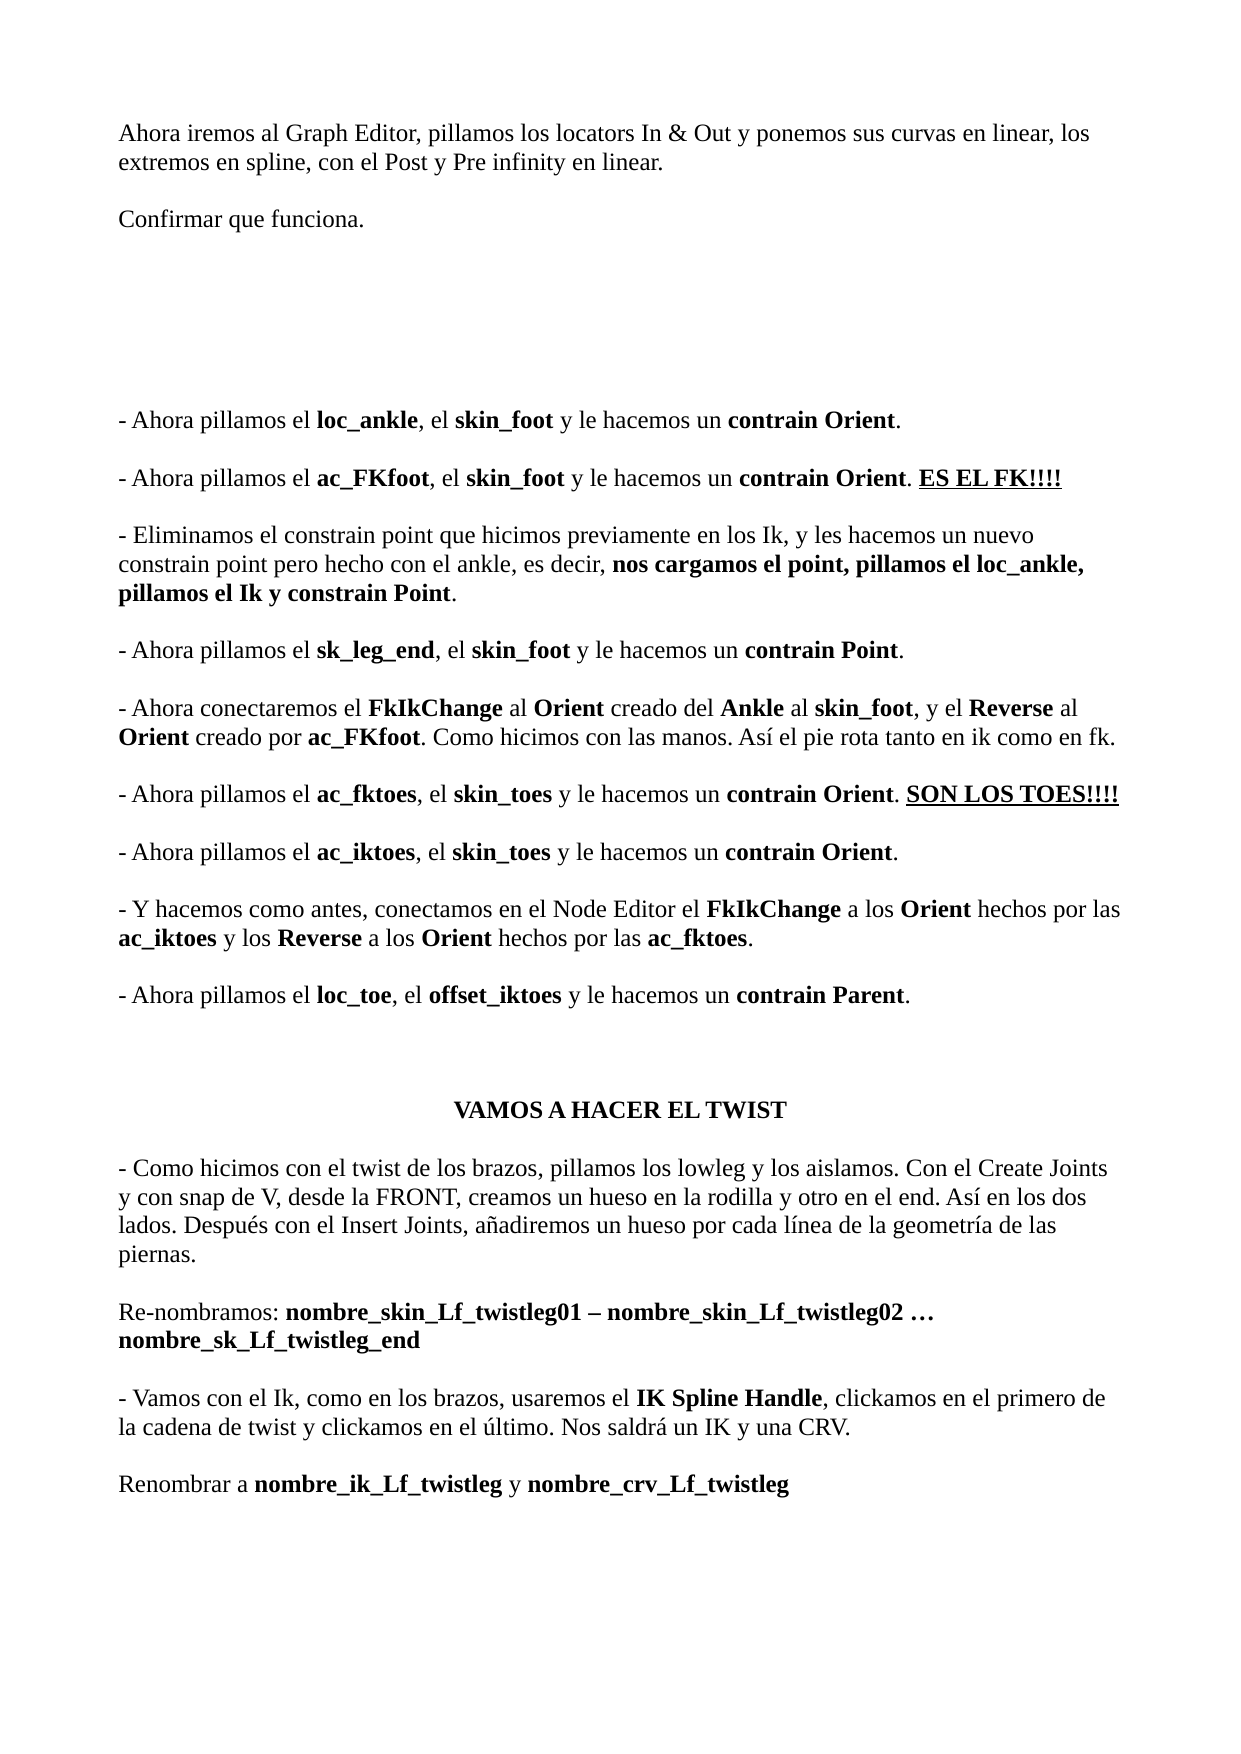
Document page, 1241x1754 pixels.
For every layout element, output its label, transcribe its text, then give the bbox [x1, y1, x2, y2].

text VAMOS A HACER EL TWIST [118, 1096, 1122, 1124]
text - Como hicimos con el twist de los brazos, pillamos los lowleg y los aislamos. Con el Create Joints y con snap de V, desde la FRONT, creamos un hueso en la rodilla y otro en el end. Así en los dos lados. Después con el Insert Joints, añadiremos un hueso por cada línea de la geometría de las piernas. [118, 1153, 1122, 1268]
text Renombrar a nombre_ik_Lf_twistleg y nombre_crv_Lf_twistleg [118, 1469, 1122, 1498]
text Ahora iremos al Graph Editor, pillamos los locators In & Out y ponemos sus curvas en linear, los extremos en spline, con el Post y Pre infinity en linear. [118, 118, 1122, 176]
text - Ahora pillamos el ac_iktoes, el skin_toes y le hacemos un contrain Orient. [118, 837, 1122, 866]
text Re-nombramos: nombre_skin_Lf_twistleg01 – nombre_skin_Lf_twistleg02 … nombre_sk_Lf_twistleg_end [118, 1297, 1122, 1354]
text - Ahora pillamos el sk_leg_end, el skin_foot y le hacemos un contrain Point. [118, 636, 1122, 664]
text - Eliminamos el constrain point que hicimos previamente en los Ik, y les hacemos un nuevo constrain point pero hecho con el ankle, es decir, nos cargamos el point, pillamos el loc_ankle, pillamos el Ik y constrain Point. [118, 521, 1122, 607]
text - Vamos con el Ik, como en los brazos, usaremos el IK Spline Handle, clickamos en el primero de la cadena de twist y clickamos en el último. Nos saldrá un IK y una CRV. [118, 1383, 1122, 1441]
text - Ahora conectaremos el FkIkChange al Orient creado del Ankle al skin_foot, y el Reverse al Orient creado por ac_FKfoot. Como hicimos con las manos. Así el pie rota tanto en ik como en fk. [118, 693, 1122, 751]
text - Ahora pillamos el ac_FKfoot, el skin_foot y le hacemos un contrain Orient. ES EL FK!!!! [118, 463, 1122, 492]
text Confirmar que funciona. [118, 204, 1122, 233]
text - Ahora pillamos el ac_fktoes, el skin_toes y le hacemos un contrain Orient. SON LOS TOES!!!! [118, 779, 1122, 808]
text - Y hacemos como antes, conectamos en el Node Editor el FkIkChange a los Orient hechos por las ac_iktoes y los Reverse a los Orient hechos por las ac_fktoes. [118, 894, 1122, 952]
text - Ahora pillamos el loc_ankle, el skin_foot y le hacemos un contrain Orient. [118, 406, 1122, 434]
text - Ahora pillamos el loc_toe, el offset_iktoes y le hacemos un contrain Parent. [118, 981, 1122, 1009]
